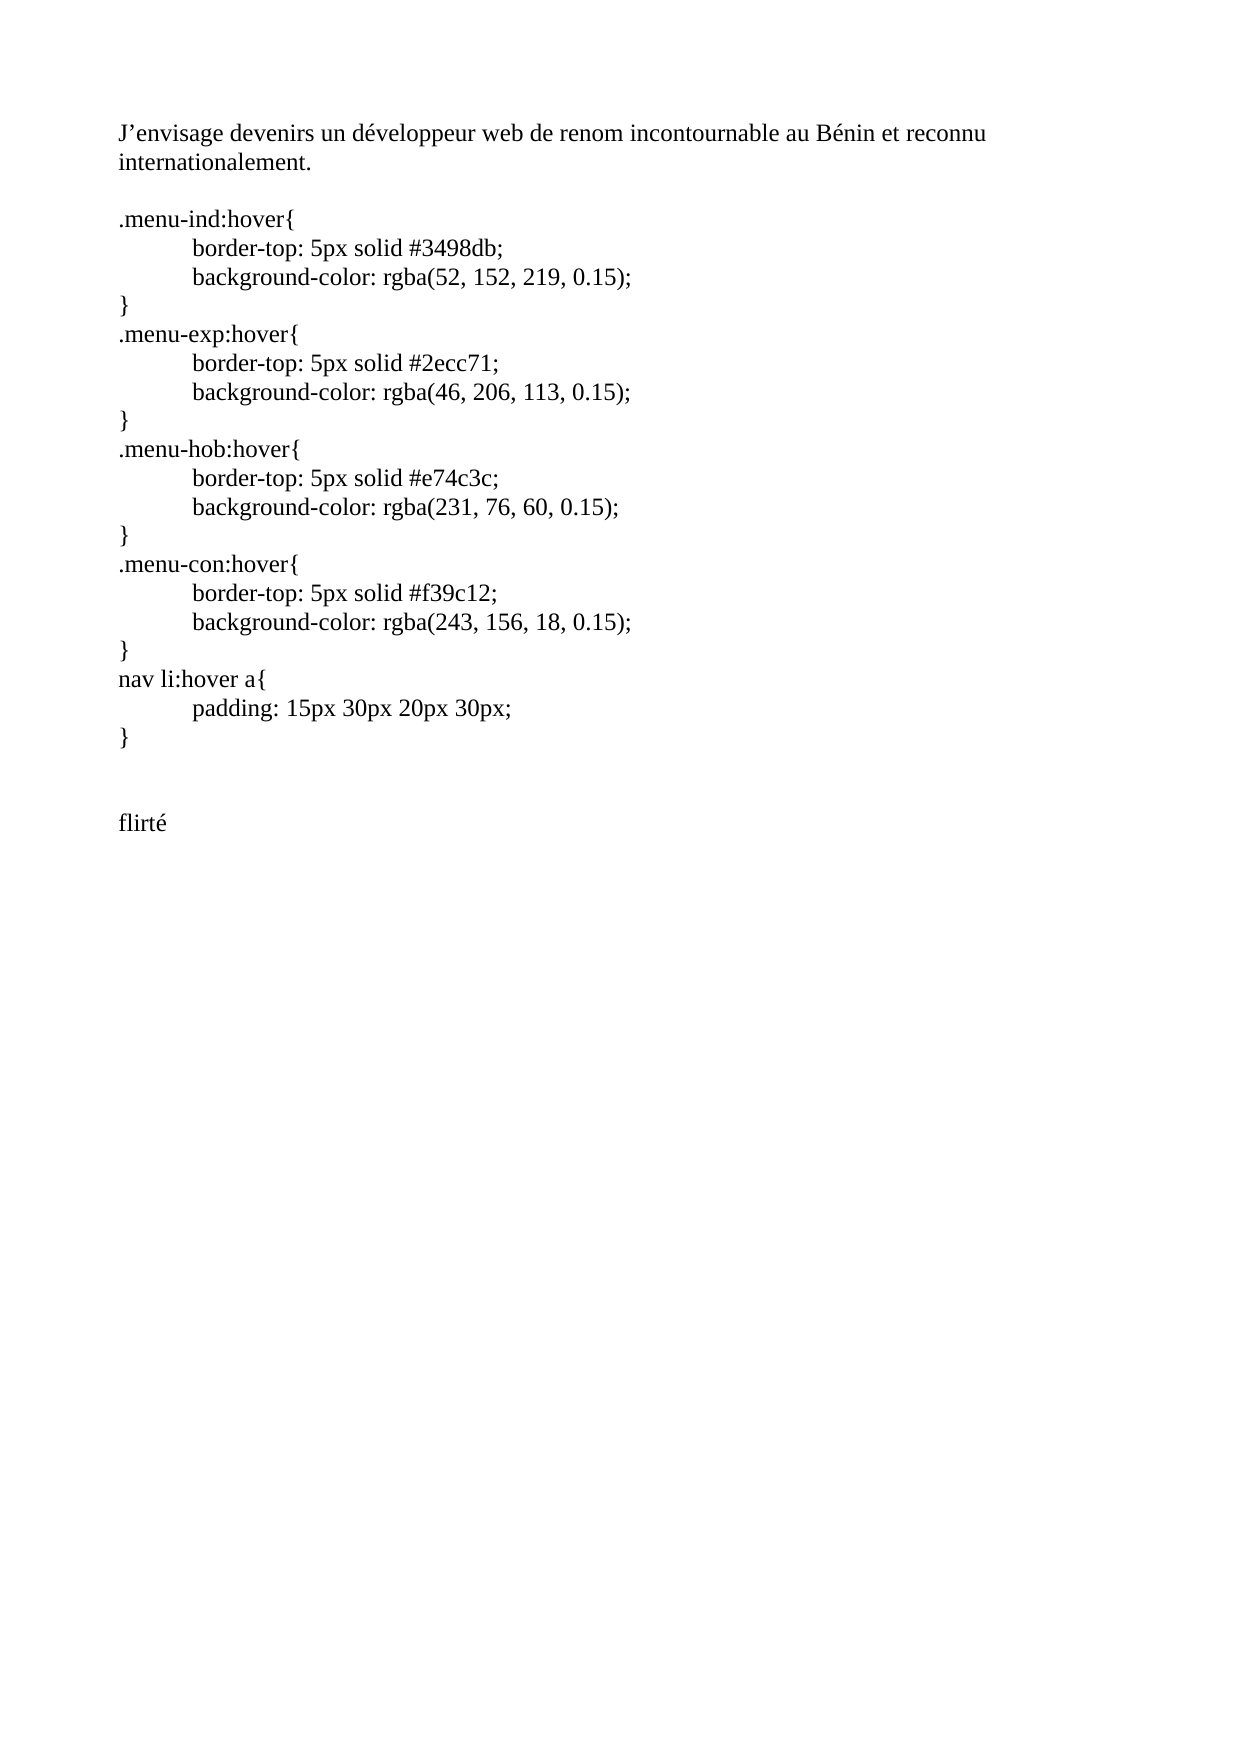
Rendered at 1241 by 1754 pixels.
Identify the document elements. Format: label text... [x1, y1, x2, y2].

text } [118, 291, 1122, 319]
text } [118, 406, 1122, 434]
text background-color: rgba(243, 156, 18, 0.15); [118, 607, 1122, 636]
text } [118, 521, 1122, 549]
text .menu-hob:hover{ [118, 434, 1122, 463]
text } [118, 722, 1122, 751]
text } [118, 636, 1122, 664]
text .menu-exp:hover{ [118, 319, 1122, 348]
text .menu-con:hover{ [118, 549, 1122, 578]
text border-top: 5px solid #2ecc71; [118, 348, 1122, 377]
text border-top: 5px solid #3498db; [118, 233, 1122, 262]
text .menu-ind:hover{ [118, 204, 1122, 233]
text J’envisage devenirs un développeur web de renom incontournable au Bénin et reconnu internationalement. [118, 118, 1122, 176]
text flirté [118, 808, 1122, 837]
text border-top: 5px solid #f39c12; [118, 578, 1122, 607]
text border-top: 5px solid #e74c3c; [118, 463, 1122, 492]
text background-color: rgba(52, 152, 219, 0.15); [118, 262, 1122, 291]
text background-color: rgba(46, 206, 113, 0.15); [118, 377, 1122, 406]
text padding: 15px 30px 20px 30px; [118, 693, 1122, 722]
text nav li:hover a{ [118, 664, 1122, 693]
text background-color: rgba(231, 76, 60, 0.15); [118, 492, 1122, 521]
